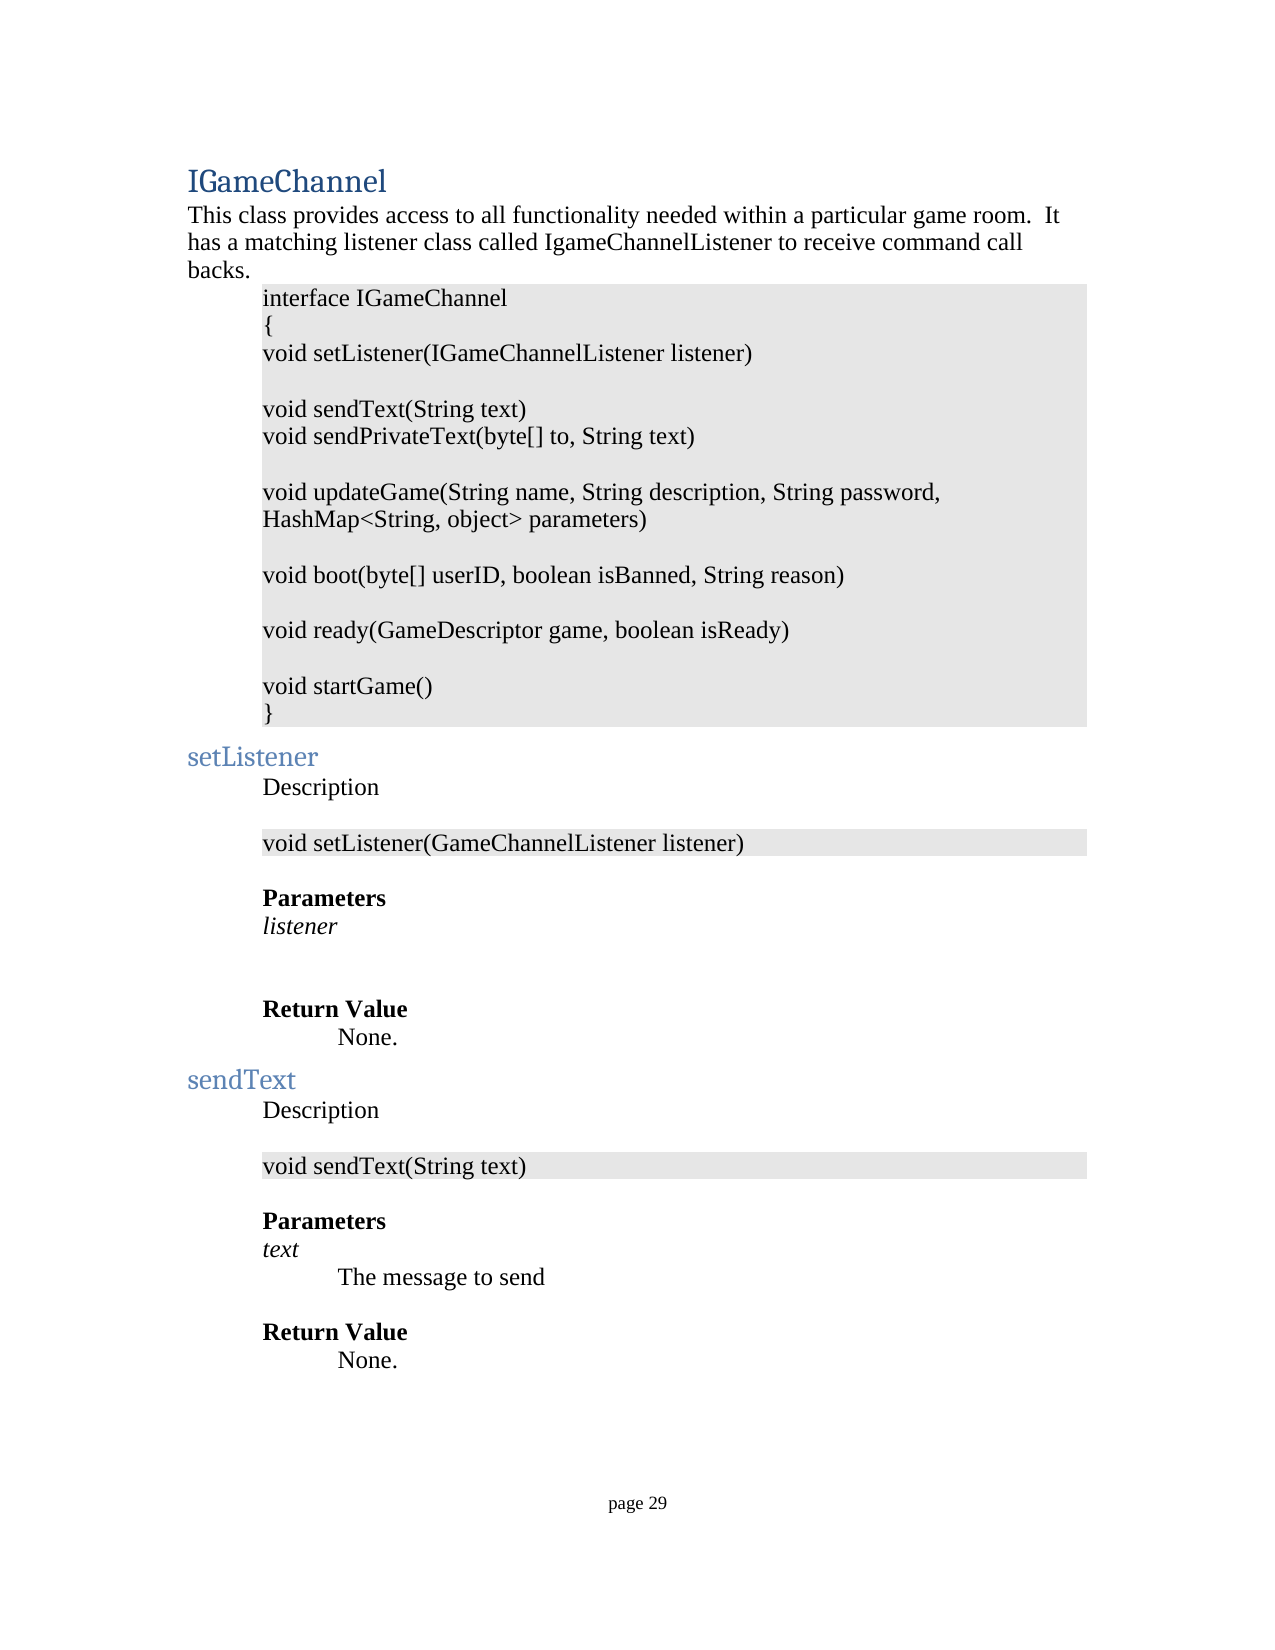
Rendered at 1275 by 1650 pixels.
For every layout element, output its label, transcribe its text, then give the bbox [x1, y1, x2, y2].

text Return Value [262, 1318, 1087, 1346]
text Parameters [262, 1207, 1087, 1235]
text Return Value [262, 995, 1087, 1023]
text Description [262, 773, 1087, 801]
text This class provides access to all functionality needed within a particular game room. It has a matching listener class called IgameChannelListener to receive command call backs. [187, 201, 1087, 284]
text void setListener(IGameChannelListener listener) [262, 339, 1087, 367]
text void sendText(String text) [262, 395, 1087, 422]
text void ready(GameDescriptor game, boolean isReady) [262, 616, 1087, 644]
text void sendText(String text) [262, 1152, 1087, 1179]
text Description [262, 1096, 1087, 1124]
text void updateGame(String name, String description, String password, HashMap<String, object> parameters) [262, 478, 1087, 533]
text void boot(byte[] userID, boolean isBanned, String reason) [262, 561, 1087, 589]
text void setListener(GameChannelListener listener) [262, 829, 1087, 856]
subtitle sendText [187, 1063, 1087, 1096]
subtitle IGameChannel [187, 162, 1087, 201]
text text [262, 1235, 1087, 1263]
text listener [262, 912, 1087, 939]
text { [262, 312, 1087, 339]
text void sendPrivateText(byte[] to, String text) [262, 422, 1087, 450]
text The message to send [337, 1263, 1087, 1290]
text } [262, 699, 1087, 727]
text void startGame() [262, 672, 1087, 699]
subtitle setListener [187, 740, 1087, 773]
text Parameters [262, 884, 1087, 912]
text interface IGameChannel [262, 284, 1087, 312]
text None. [337, 1346, 1087, 1373]
text None. [337, 1023, 1087, 1050]
